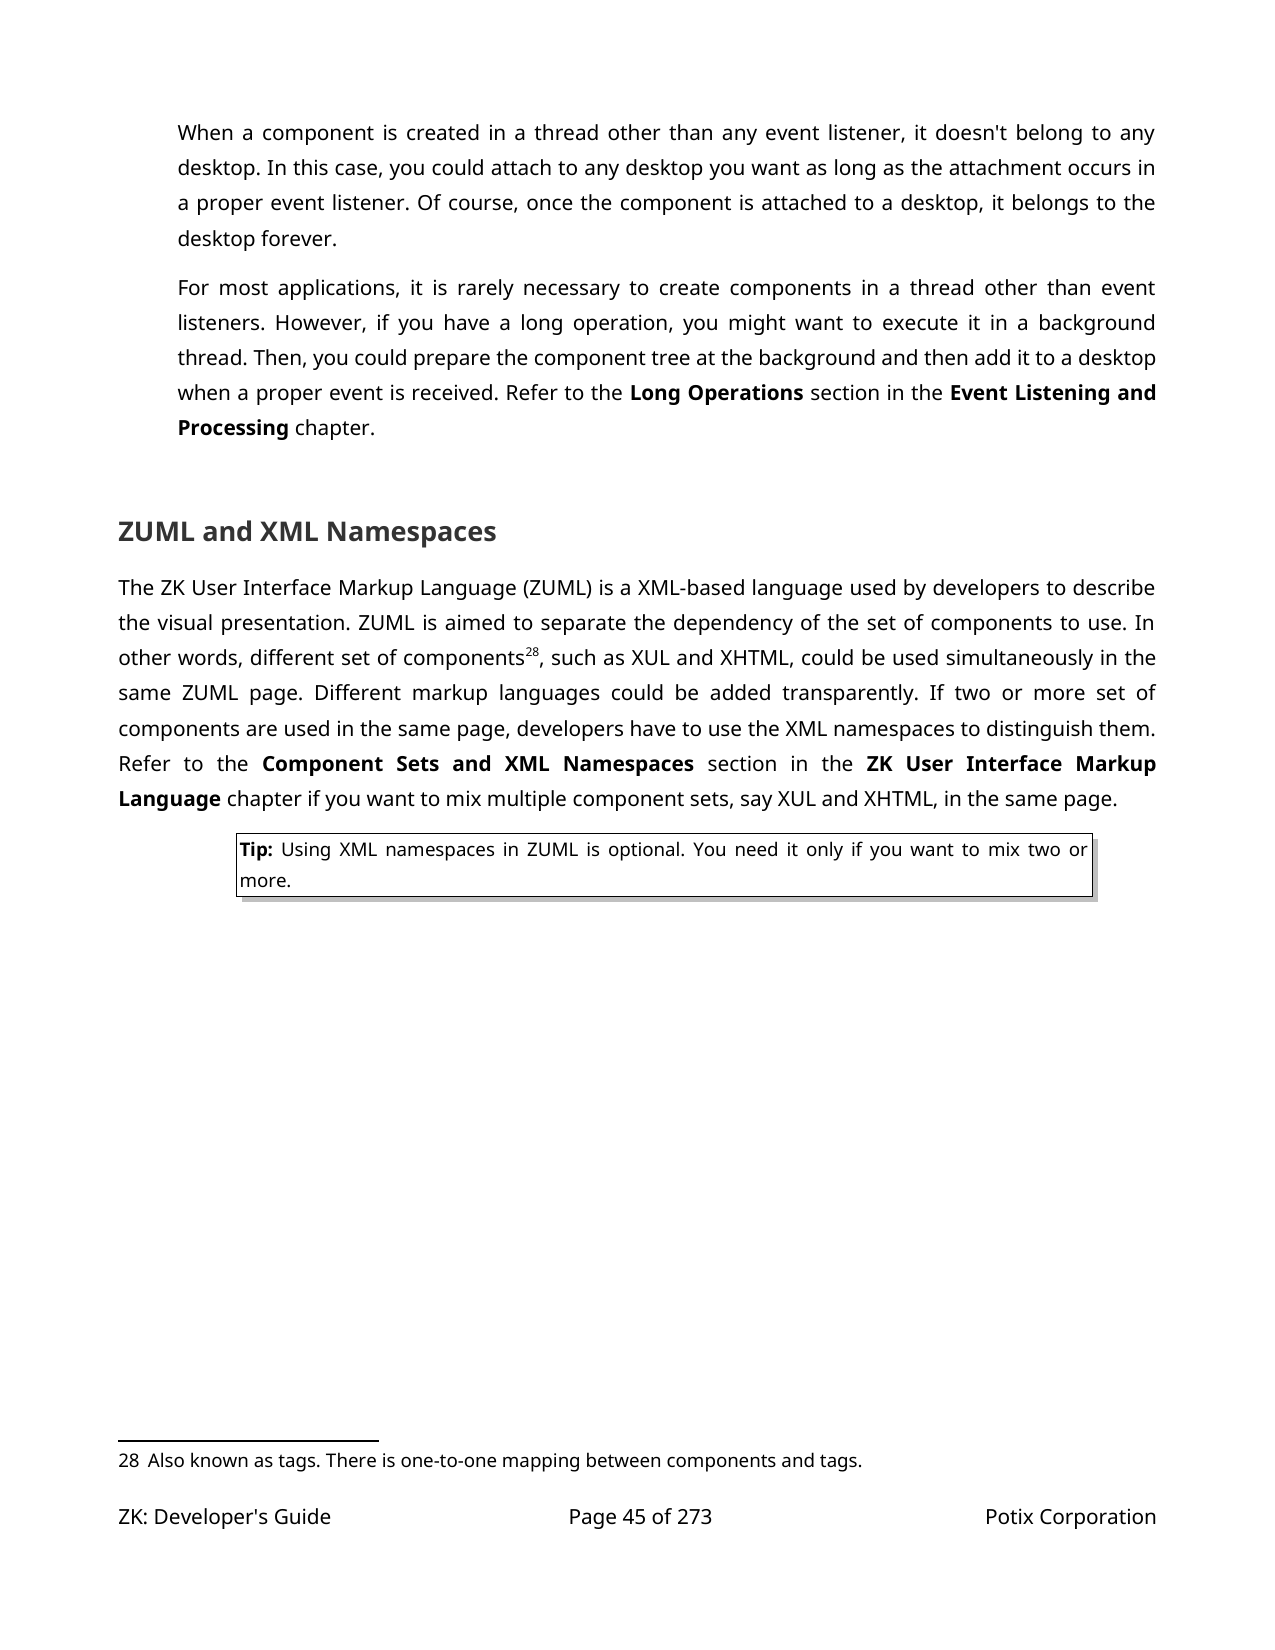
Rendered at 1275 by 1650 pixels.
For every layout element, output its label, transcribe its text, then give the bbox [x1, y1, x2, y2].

text Tip: Using XML namespaces in ZUML is optional. You need it only if you want to mix two or more. [237, 834, 1092, 896]
text For most applications, it is rarely necessary to create components in a thread other than event listeners. However, if you have a long operation, you might want to execute it in a background thread. Then, you could prepare the component tree at the background and then add it to a desktop when a proper event is received. Refer to the Long Operations section in the Event Listening and Processing chapter. [177, 273, 1157, 442]
text When a component is created in a thread other than any event listener, it doesn't belong to any desktop. In this case, you could attach to any desktop you want as long as the attachment occurs in a proper event listener. Of course, once the component is attached to a desktop, it belongs to the desktop forever. [177, 118, 1157, 252]
text Also known as tags. There is one-to-one mapping between components and tags. [118, 1447, 1157, 1473]
text The ZK User Interface Markup Language (ZUML) is a XML-based language used by developers to describe the visual presentation. ZUML is aimed to separate the dependency of the set of components to use. In other words, different set of components, such as XUL and XHTML, could be used simultaneously in the same ZUML page. Different markup languages could be added transparently. If two or more set of components are used in the same page, developers have to use the XML namespaces to distinguish them. Refer to the Component Sets and XML Namespaces section in the ZK User Interface Markup Language chapter if you want to mix multiple component sets, say XUL and XHTML, in the same page. [118, 573, 1157, 812]
subtitle ZUML and XML Namespaces [118, 512, 1157, 549]
